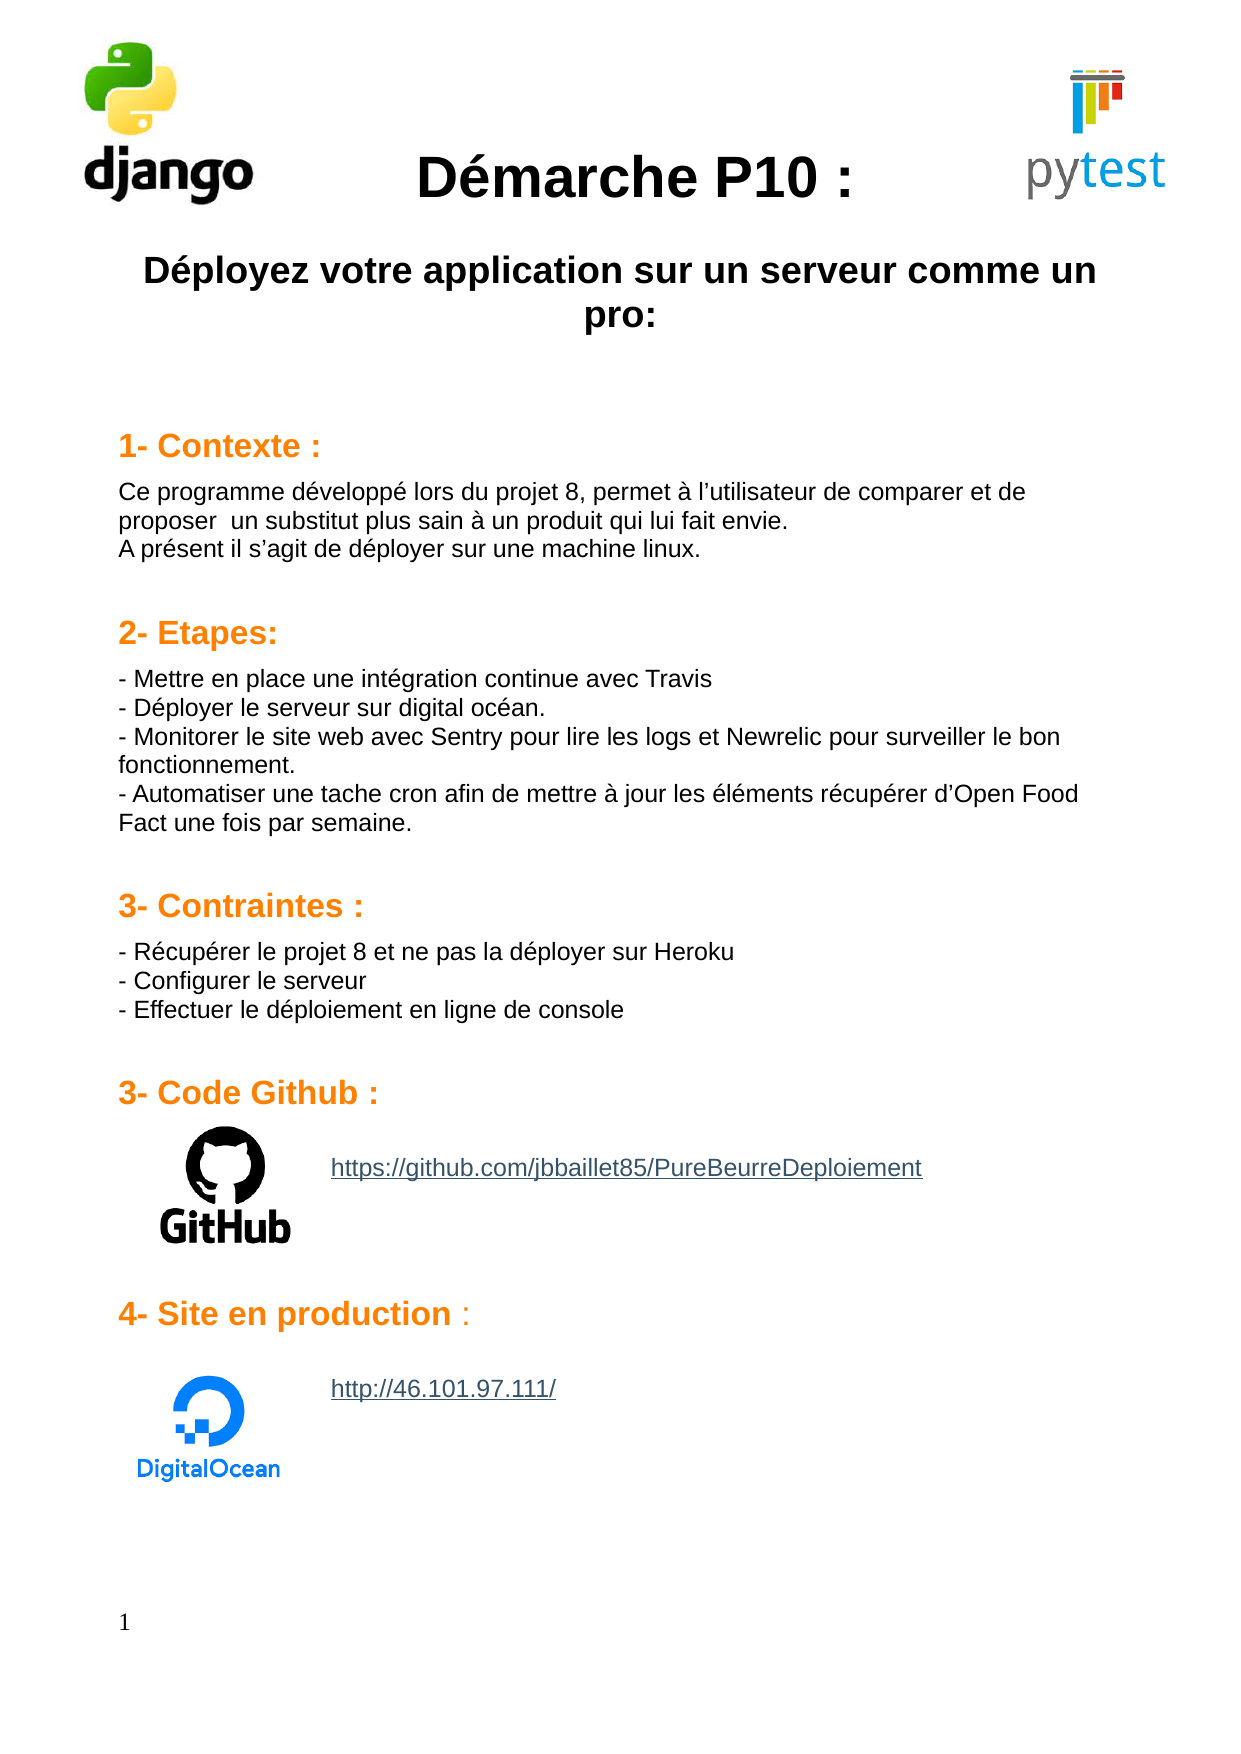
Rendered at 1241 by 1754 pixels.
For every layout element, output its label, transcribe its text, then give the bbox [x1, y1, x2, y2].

text - Monitorer le site web avec Sentry pour lire les logs et Newrelic pour surveiller le bon fonctionnement. [118, 721, 1122, 779]
subtitle 2- Etapes: [118, 613, 1122, 651]
subtitle Déployez votre application sur un serveur comme un pro: [118, 248, 1122, 335]
subtitle 3- Code Github : [118, 1073, 1122, 1112]
table_header [118, 1245, 331, 1273]
picture [1011, 51, 1185, 225]
subtitle 4- Site en production : [118, 1294, 1122, 1332]
text - Effectuer le déploiement en ligne de console [118, 995, 1122, 1023]
text - Automatiser une tache cron afin de mettre à jour les éléments récupérer d’Open Food Fact une fois par semaine. [118, 779, 1122, 836]
text - Mettre en place une intégration continue avec Travis [118, 664, 1122, 693]
title Démarche P10 : [260, 143, 1011, 210]
table_header [118, 1345, 331, 1528]
subtitle 1- Contexte : [118, 426, 1122, 464]
text - Récupérer le projet 8 et ne pas la déployer sur Heroku [118, 937, 1122, 966]
subtitle 3- Contraintes : [118, 886, 1122, 925]
picture [137, 1357, 280, 1500]
text Ce programme développé lors du projet 8, permet à l’utilisateur de comparer et de proposer un substitut plus sain à un produit qui lui fait envie. [118, 477, 1122, 534]
picture [77, 36, 260, 219]
text - Déployer le serveur sur digital océan. [118, 693, 1122, 721]
table_header http://46.101.97.111/ [331, 1345, 1123, 1528]
picture [118, 1124, 331, 1245]
table_header https://github.com/jbbaillet85/PureBeurreDeploiement [331, 1124, 1123, 1273]
text A présent il s’agit de déployer sur une machine linux. [118, 534, 1122, 563]
text - Configurer le serveur [118, 966, 1122, 995]
